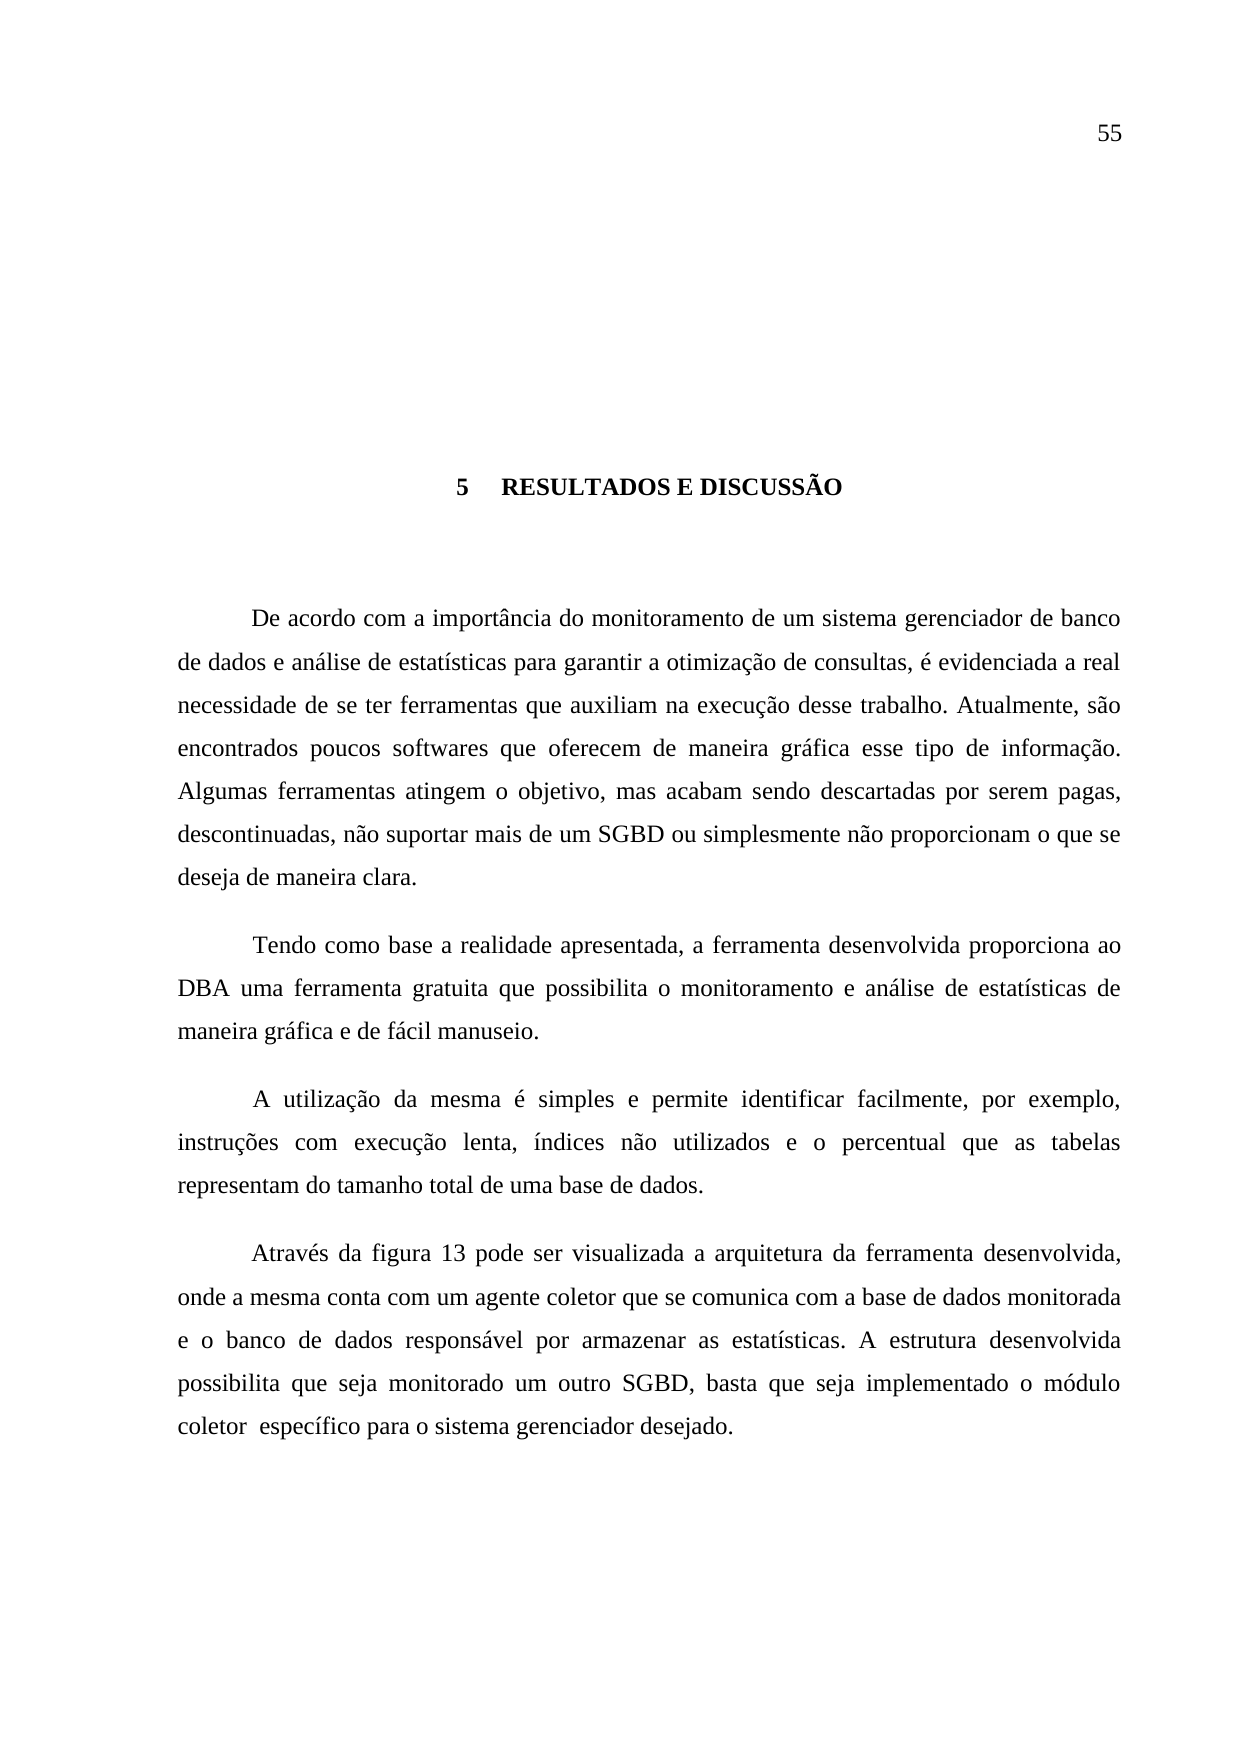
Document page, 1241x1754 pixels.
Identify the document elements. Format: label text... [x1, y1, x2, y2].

text A utilização da mesma é simples e permite identificar facilmente, por exemplo, instruções com execução lenta, índices não utilizados e o percentual que as tabelas representam do tamanho total de uma base de dados. [177, 1084, 1122, 1199]
text De acordo com a importância do monitoramento de um sistema gerenciador de banco de dados e análise de estatísticas para garantir a otimização de consultas, é evidenciada a real necessidade de se ter ferramentas que auxiliam na execução desse trabalho. Atualmente, são encontrados poucos softwares que oferecem de maneira gráfica esse tipo de informação. Algumas ferramentas atingem o objetivo, mas acabam sendo descartadas por serem pagas, descontinuadas, não suportar mais de um SGBD ou simplesmente não proporcionam o que se deseja de maneira clara. [177, 603, 1122, 891]
text Através da figura 13 pode ser visualizada a arquitetura da ferramenta desenvolvida, onde a mesma conta com um agente coletor que se comunica com a base de dados monitorada e o banco de dados responsável por armazenar as estatísticas. A estrutura desenvolvida possibilita que seja monitorado um outro SGBD, basta que seja implementado o módulo coletor específico para o sistema gerenciador desejado. [177, 1238, 1122, 1440]
list RESULTADOS E DISCUSSÃO [177, 472, 1122, 501]
text Tendo como base a realidade apresentada, a ferramenta desenvolvida proporciona ao DBA uma ferramenta gratuita que possibilita o monitoramento e análise de estatísticas de maneira gráfica e de fácil manuseio. [177, 930, 1122, 1045]
